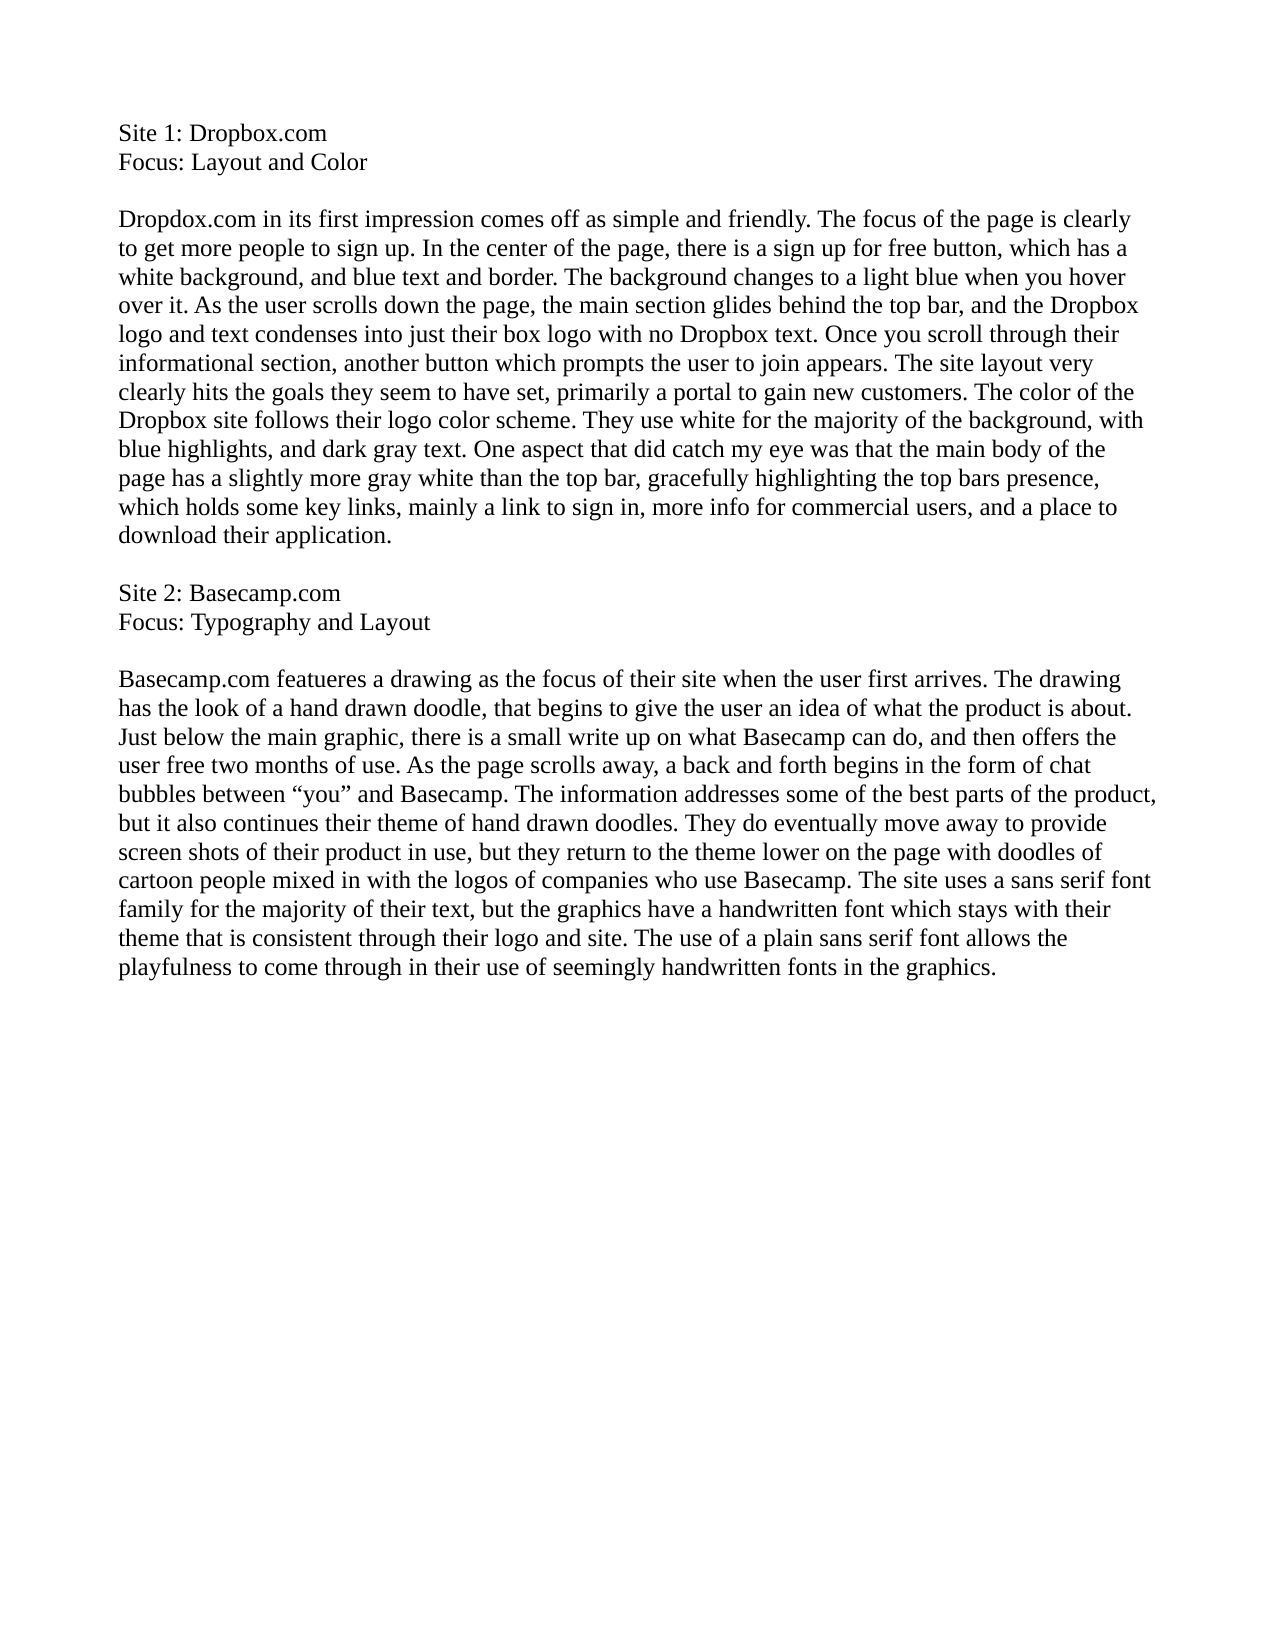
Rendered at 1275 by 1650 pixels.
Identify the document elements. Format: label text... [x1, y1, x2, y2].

text Site 2: Basecamp.com [118, 578, 1157, 607]
text Site 1: Dropbox.com [118, 118, 1157, 147]
text Basecamp.com featueres a drawing as the focus of their site when the user first arrives. The drawing has the look of a hand drawn doodle, that begins to give the user an idea of what the product is about. Just below the main graphic, there is a small write up on what Basecamp can do, and then offers the user free two months of use. As the page scrolls away, a back and forth begins in the form of chat bubbles between “you” and Basecamp. The information addresses some of the best parts of the product, but it also continues their theme of hand drawn doodles. They do eventually move away to provide screen shots of their product in use, but they return to the theme lower on the page with doodles of cartoon people mixed in with the logos of companies who use Basecamp. The site uses a sans serif font family for the majority of their text, but the graphics have a handwritten font which stays with their theme that is consistent through their logo and site. The use of a plain sans serif font allows the playfulness to come through in their use of seemingly handwritten fonts in the graphics. [118, 664, 1157, 981]
text Focus: Layout and Color [118, 147, 1157, 176]
text Focus: Typography and Layout [118, 607, 1157, 636]
text Dropdox.com in its first impression comes off as simple and friendly. The focus of the page is clearly to get more people to sign up. In the center of the page, there is a sign up for free button, which has a white background, and blue text and border. The background changes to a light blue when you hover over it. As the user scrolls down the page, the main section glides behind the top bar, and the Dropbox logo and text condenses into just their box logo with no Dropbox text. Once you scroll through their informational section, another button which prompts the user to join appears. The site layout very clearly hits the goals they seem to have set, primarily a portal to gain new customers. The color of the Dropbox site follows their logo color scheme. They use white for the majority of the background, with blue highlights, and dark gray text. One aspect that did catch my eye was that the main body of the page has a slightly more gray white than the top bar, gracefully highlighting the top bars presence, which holds some key links, mainly a link to sign in, more info for commercial users, and a place to download their application. [118, 204, 1157, 549]
